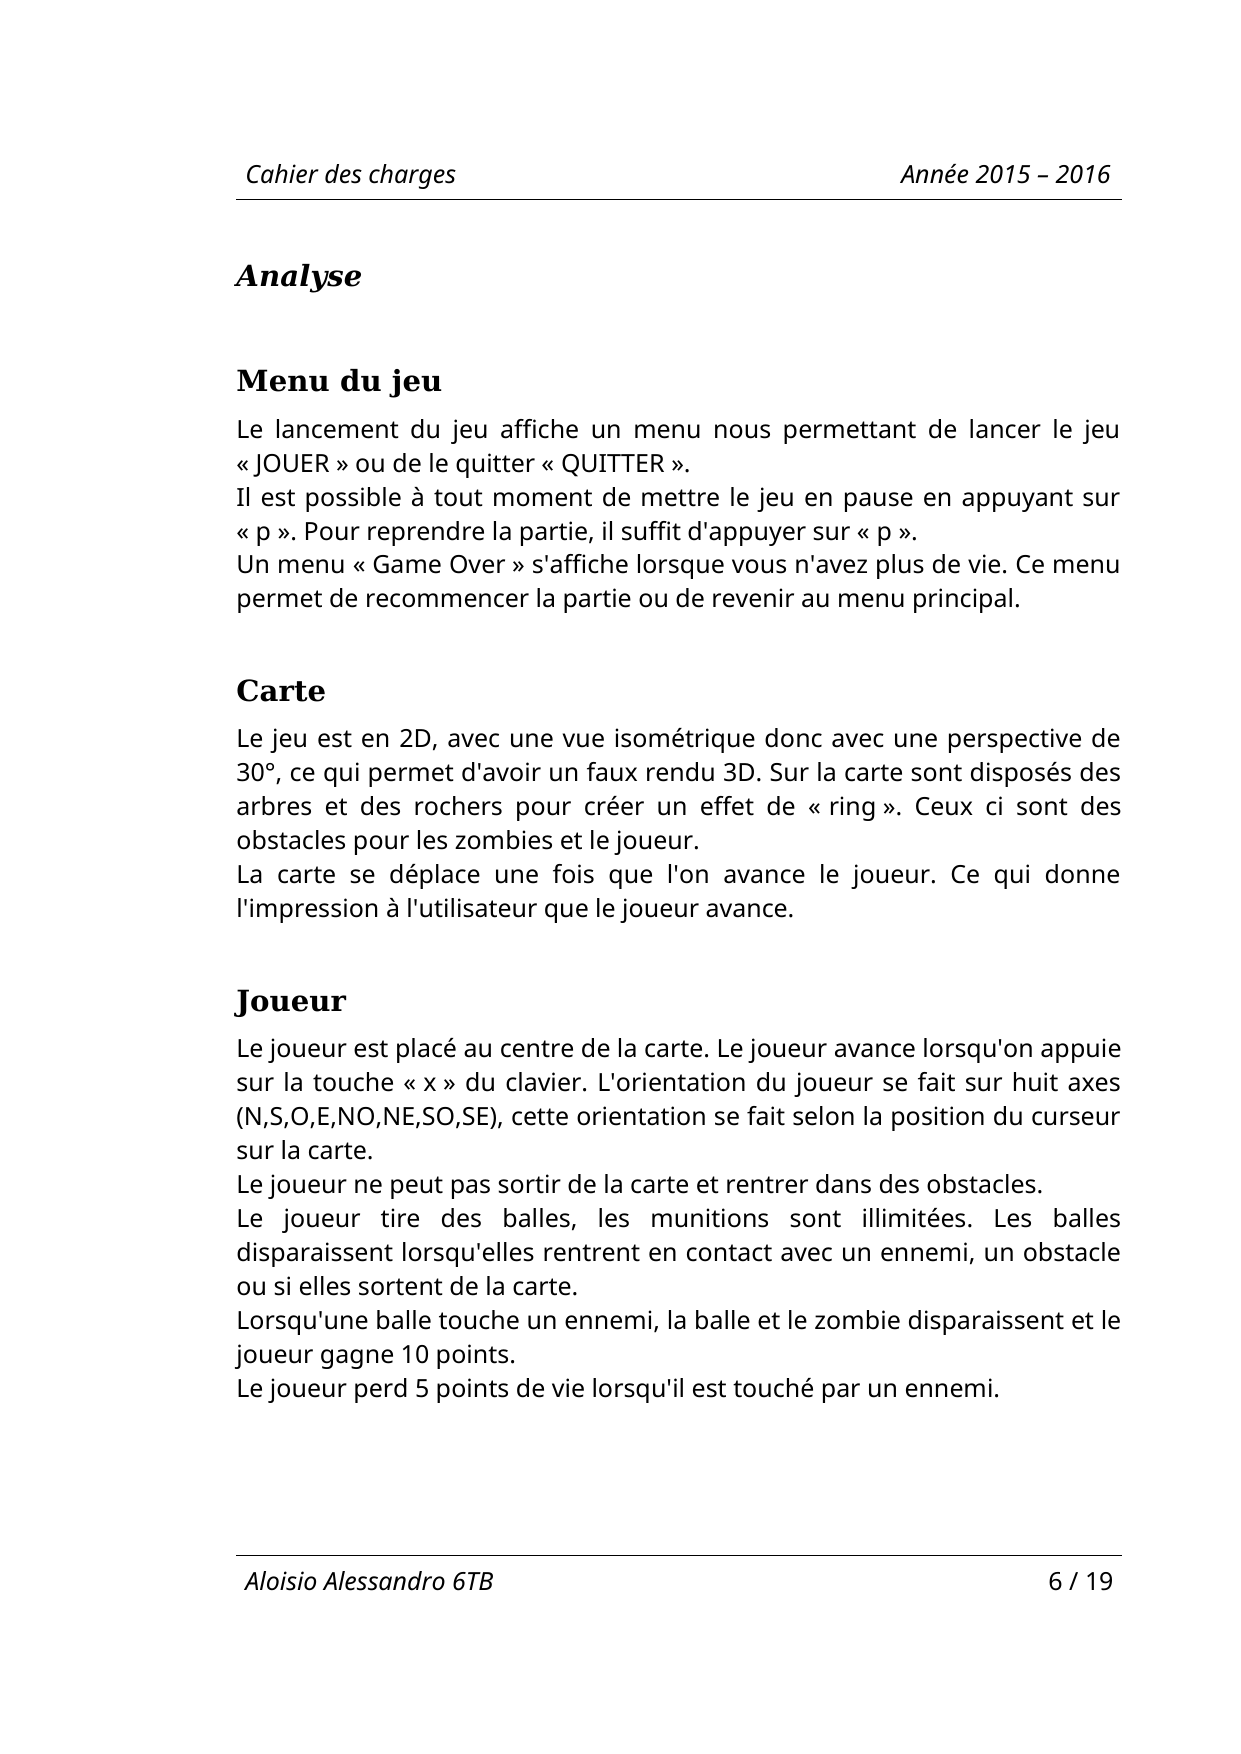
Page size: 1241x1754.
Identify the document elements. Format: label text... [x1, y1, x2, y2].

text Le joueur est placé au centre de la carte. Le joueur avance lorsqu'on appuie sur la touche « x » du clavier. L'orientation du joueur se fait sur huit axes (N,S,O,E,NO,NE,SO,SE), cette orientation se fait selon la position du curseur sur la carte. [236, 1031, 1122, 1167]
text Il est possible à tout moment de mettre le jeu en pause en appuyant sur « p ». Pour reprendre la partie, il suffit d'appuyer sur « p ». [236, 479, 1122, 547]
text Le joueur tire des balles, les munitions sont illimitées. Les balles disparaissent lorsqu'elles rentrent en contact avec un ennemi, un obstacle ou si elles sortent de la carte. [236, 1201, 1122, 1302]
text Le joueur perd 5 points de vie lorsqu'il est touché par un ennemi. [236, 1370, 1122, 1404]
text La carte se déplace une fois que l'on avance le joueur. Ce qui donne l'impression à l'utilisateur que le joueur avance. [236, 857, 1122, 925]
text Un menu « Game Over » s'affiche lorsque vous n'avez plus de vie. Ce menu permet de recommencer la partie ou de revenir au menu principal. [236, 547, 1122, 615]
subtitle Carte [236, 674, 1122, 708]
subtitle Analyse [236, 258, 1122, 293]
text Le joueur ne peut pas sortir de la carte et rentrer dans des obstacles. [236, 1167, 1122, 1201]
text Le jeu est en 2D, avec une vue isométrique donc avec une perspective de 30°, ce qui permet d'avoir un faux rendu 3D. Sur la carte sont disposés des arbres et des rochers pour créer un effet de « ring ». Ceux ci sont des obstacles pour les zombies et le joueur. [236, 721, 1122, 857]
subtitle Joueur [236, 984, 1122, 1018]
text Lorsqu'une balle touche un ennemi, la balle et le zombie disparaissent et le joueur gagne 10 points. [236, 1302, 1122, 1370]
subtitle Menu du jeu [236, 364, 1122, 399]
text Le lancement du jeu affiche un menu nous permettant de lancer le jeu « JOUER » ou de le quitter « QUITTER ». [236, 411, 1122, 479]
